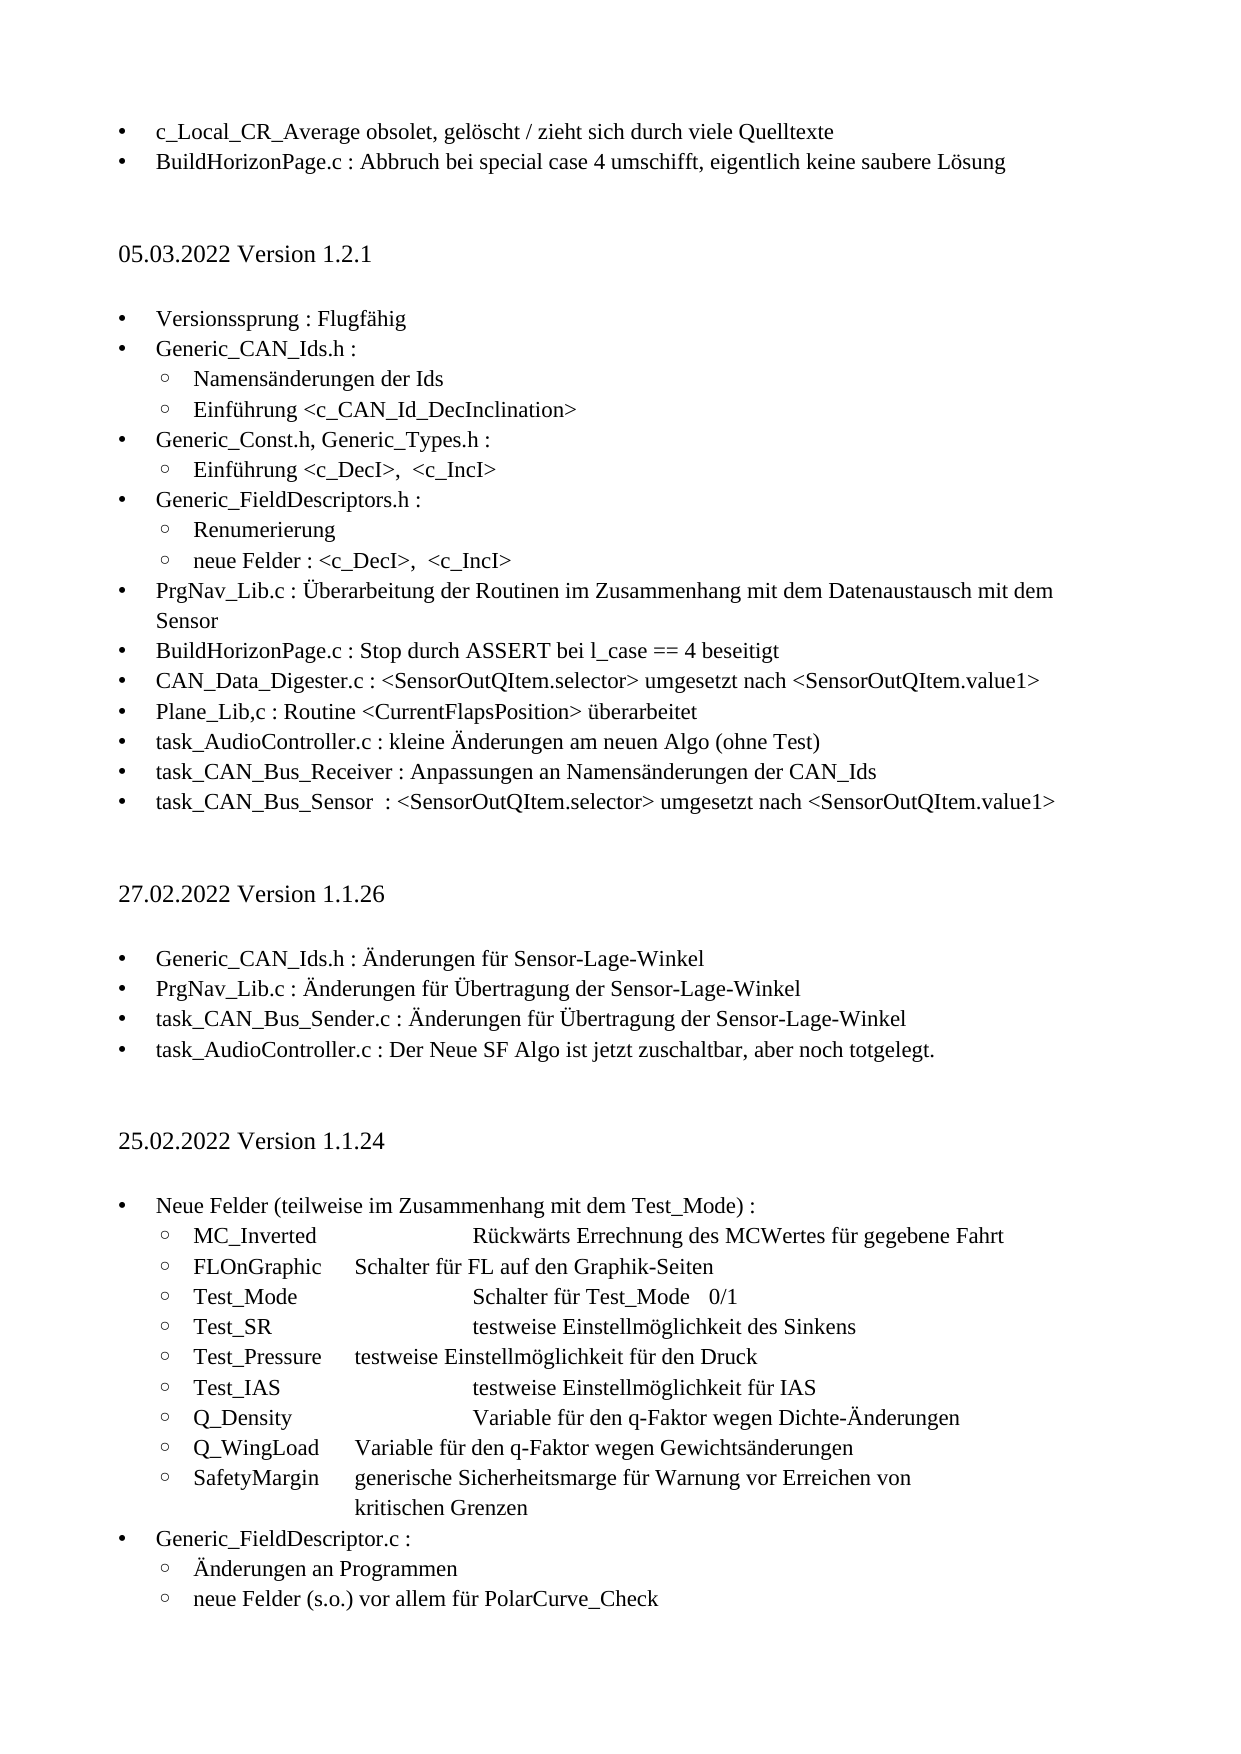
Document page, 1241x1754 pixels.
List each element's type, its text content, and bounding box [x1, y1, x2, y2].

list SafetyMargin generische Sicherheitsmarge für Warnung vor Erreichen von kritischen Grenzen [156, 1464, 1122, 1521]
list Test_Pressure testweise Einstellmöglichkeit für den Druck [156, 1343, 1122, 1370]
list neue Felder : <c_DecI>, <c_IncI> [156, 547, 1122, 573]
list neue Felder (s.o.) vor allem für PolarCurve_Check [156, 1585, 1122, 1611]
list task_CAN_Bus_Receiver : Anpassungen an Namensänderungen der CAN_Ids [118, 758, 1122, 784]
list Generic_FieldDescriptors.h : [118, 486, 1122, 513]
list Einführung <c_DecI>, <c_IncI> [156, 456, 1122, 482]
list task_AudioController.c : Der Neue SF Algo ist jetzt zuschaltbar, aber noch totgelegt. [118, 1036, 1122, 1062]
list task_CAN_Bus_Sensor : <SensorOutQItem.selector> umgesetzt nach <SensorOutQItem.value1> [118, 788, 1122, 815]
list Test_Mode Schalter für Test_Mode 0/1 [156, 1283, 1122, 1309]
list Einführung <c_CAN_Id_DecInclination> [156, 396, 1122, 422]
list c_Local_CR_Average obsolet, gelöscht / zieht sich durch viele Quelltexte [118, 118, 1122, 144]
list BuildHorizonPage.c : Stop durch ASSERT bei l_case == 4 beseitigt [118, 637, 1122, 664]
list Generic_Const.h, Generic_Types.h : [118, 426, 1122, 452]
list task_AudioController.c : kleine Änderungen am neuen Algo (ohne Test) [118, 728, 1122, 754]
list MC_Inverted Rückwärts Errechnung des MCWertes für gegebene Fahrt [156, 1222, 1122, 1249]
list Neue Felder (teilweise im Zusammenhang mit dem Test_Mode) : [118, 1192, 1122, 1219]
list Renumerierung [156, 516, 1122, 543]
list Namensänderungen der Ids [156, 365, 1122, 392]
list Q_WingLoad Variable für den q-Faktor wegen Gewichtsänderungen [156, 1434, 1122, 1460]
list BuildHorizonPage.c : Abbruch bei special case 4 umschifft, eigentlich keine saubere Lösung [118, 148, 1122, 175]
list FLOnGraphic Schalter für FL auf den Graphik-Seiten [156, 1253, 1122, 1279]
list task_CAN_Bus_Sender.c : Änderungen für Übertragung der Sensor-Lage-Winkel [118, 1005, 1122, 1032]
list Versionssprung : Flugfähig [118, 305, 1122, 331]
list PrgNav_Lib.c : Änderungen für Übertragung der Sensor-Lage-Winkel [118, 975, 1122, 1002]
list Test_IAS testweise Einstellmöglichkeit für IAS [156, 1373, 1122, 1400]
list CAN_Data_Digester.c : <SensorOutQItem.selector> umgesetzt nach <SensorOutQItem.value1> [118, 667, 1122, 694]
list Generic_CAN_Ids.h : Änderungen für Sensor-Lage-Winkel [118, 945, 1122, 971]
list PrgNav_Lib.c : Überarbeitung der Routinen im Zusammenhang mit dem Datenaustausch mit dem Sensor [118, 577, 1122, 633]
list Generic_FieldDescriptor.c : [118, 1524, 1122, 1551]
text 05.03.2022 Version 1.2.1 [118, 239, 1122, 268]
list Generic_CAN_Ids.h : [118, 335, 1122, 362]
list Änderungen an Programmen [156, 1555, 1122, 1581]
text 27.02.2022 Version 1.1.26 [118, 879, 1122, 908]
list Plane_Lib,c : Routine <CurrentFlapsPosition> überarbeitet [118, 698, 1122, 724]
text 25.02.2022 Version 1.1.24 [118, 1126, 1122, 1155]
list Test_SR testweise Einstellmöglichkeit des Sinkens [156, 1313, 1122, 1339]
list Q_Density Variable für den q-Faktor wegen Dichte-Änderungen [156, 1404, 1122, 1430]
